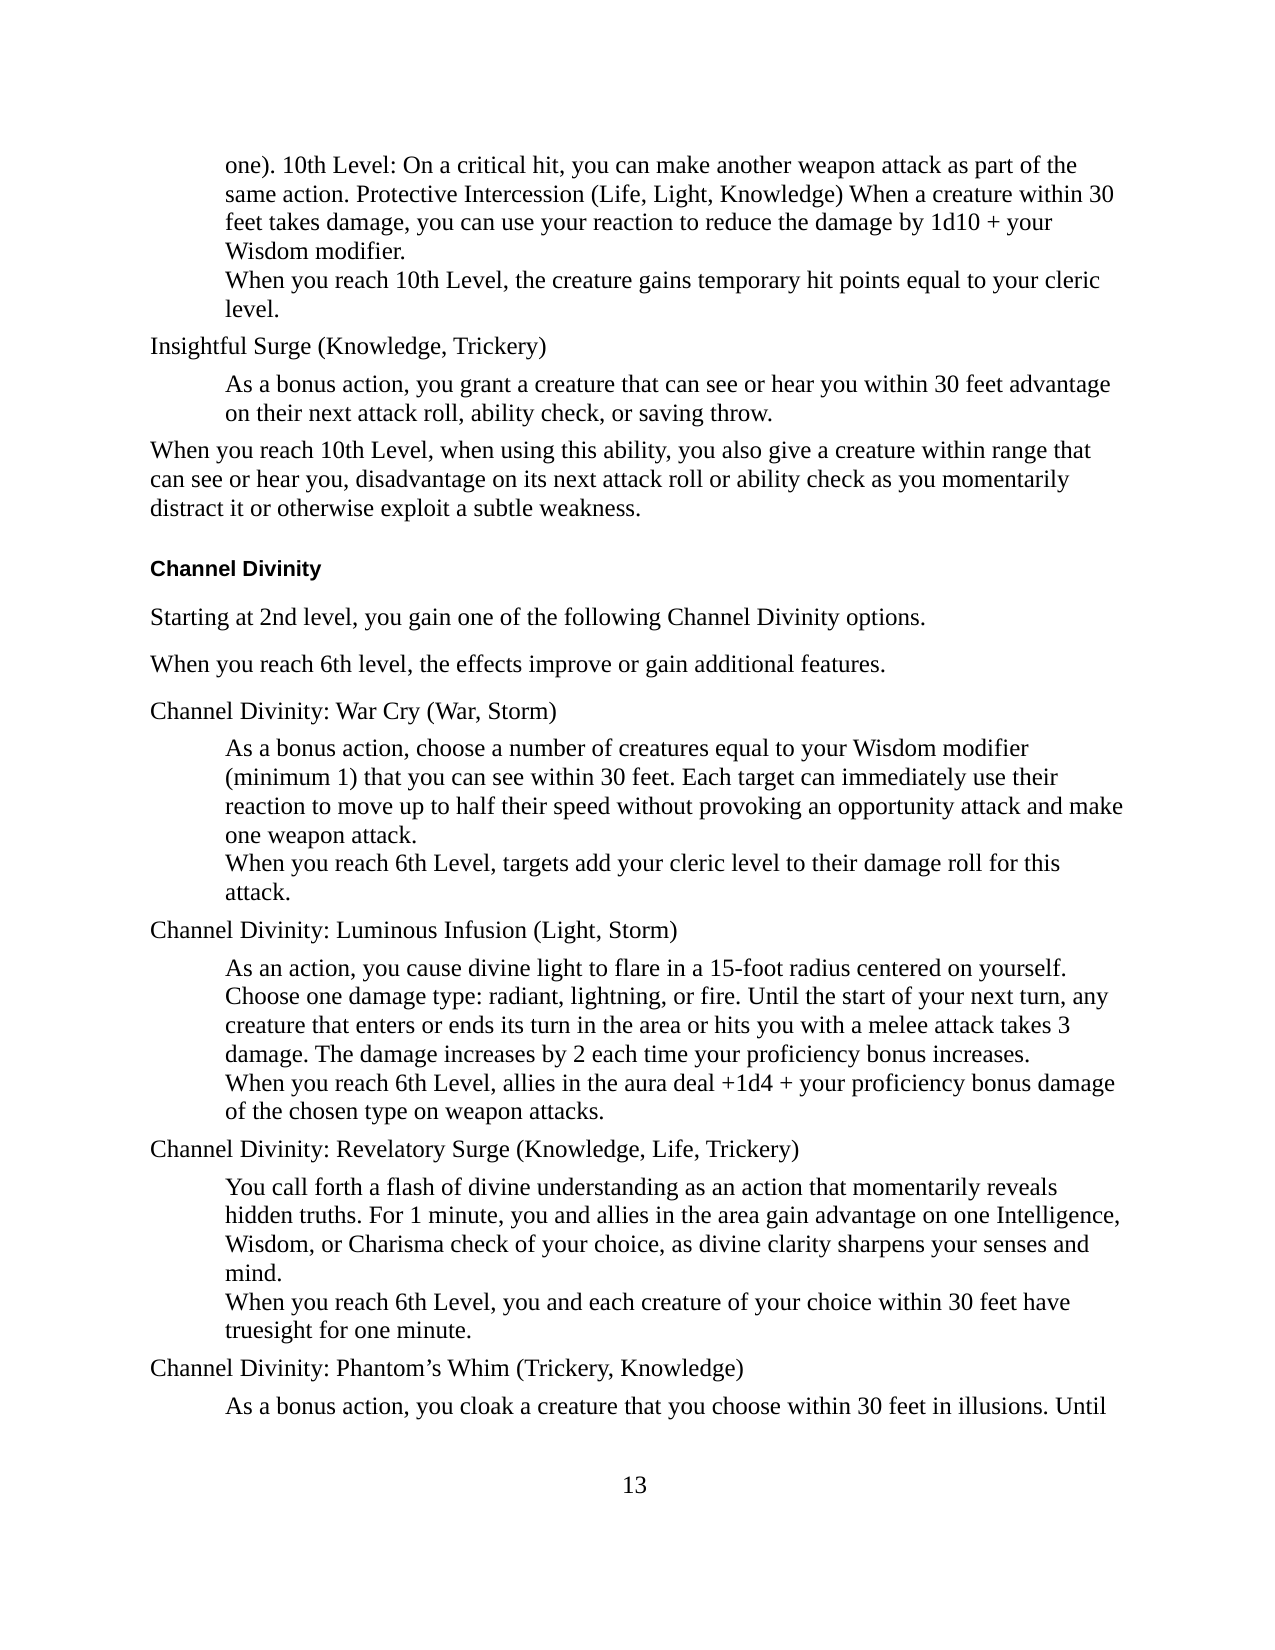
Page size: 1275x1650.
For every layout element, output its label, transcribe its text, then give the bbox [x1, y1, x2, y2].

text Channel Divinity: Phantom’s Whim (Trickery, Knowledge) [150, 1353, 1125, 1382]
text As an action, you cause divine light to flare in a 15-foot radius centered on yourself. Choose one damage type: radiant, lightning, or fire. Until the start of your next turn, any creature that enters or ends its turn in the area or hits you with a melee attack takes 3 damage. The damage increases by 2 each time your proficiency bonus increases. [225, 953, 1125, 1068]
text one). 10th Level: On a critical hit, you can make another weapon attack as part of the same action. Protective Intercession (Life, Light, Knowledge) When a creature within 30 feet takes damage, you can use your reaction to reduce the damage by 1d10 + your Wisdom modifier. [225, 150, 1125, 265]
text When you reach 6th Level, targets add your cleric level to their damage roll for this attack. [225, 848, 1125, 906]
text When you reach 10th Level, the creature gains temporary hit points equal to your cleric level. [225, 265, 1125, 322]
text Channel Divinity: Luminous Infusion (Light, Storm) [150, 915, 1125, 944]
text As a bonus action, you cloak a creature that you choose within 30 feet in illusions. Until [225, 1391, 1125, 1420]
text When you reach 6th level, the effects improve or gain additional features. [150, 649, 1125, 678]
text When you reach 6th Level, allies in the aura deal +1d4 + your proficiency bonus damage of the chosen type on weapon attacks. [225, 1068, 1125, 1125]
text Channel Divinity: War Cry (War, Storm) [150, 696, 1125, 724]
text Starting at 2nd level, you gain one of the following Channel Divinity options. [150, 602, 1125, 631]
text When you reach 6th Level, you and each creature of your choice within 30 feet have truesight for one minute. [225, 1287, 1125, 1344]
text As a bonus action, you grant a creature that can see or hear you within 30 feet advantage on their next attack roll, ability check, or saving throw. [225, 369, 1125, 427]
text Insightful Surge (Knowledge, Trickery) [150, 331, 1125, 360]
text As a bonus action, choose a number of creatures equal to your Wisdom modifier (minimum 1) that you can see within 30 feet. Each target can immediately use their reaction to move up to half their speed without provoking an opportunity attack and make one weapon attack. [225, 733, 1125, 848]
text When you reach 10th Level, when using this ability, you also give a creature within range that can see or hear you, disadvantage on its next attack roll or ability check as you momentarily distract it or otherwise exploit a subtle weakness. [150, 436, 1125, 522]
subtitle Channel Divinity [150, 556, 1125, 581]
text Channel Divinity: Revelatory Surge (Knowledge, Life, Trickery) [150, 1134, 1125, 1163]
text You call forth a flash of divine understanding as an action that momentarily reveals hidden truths. For 1 minute, you and allies in the area gain advantage on one Intelligence, Wisdom, or Charisma check of your choice, as divine clarity sharpens your senses and mind. [225, 1172, 1125, 1287]
